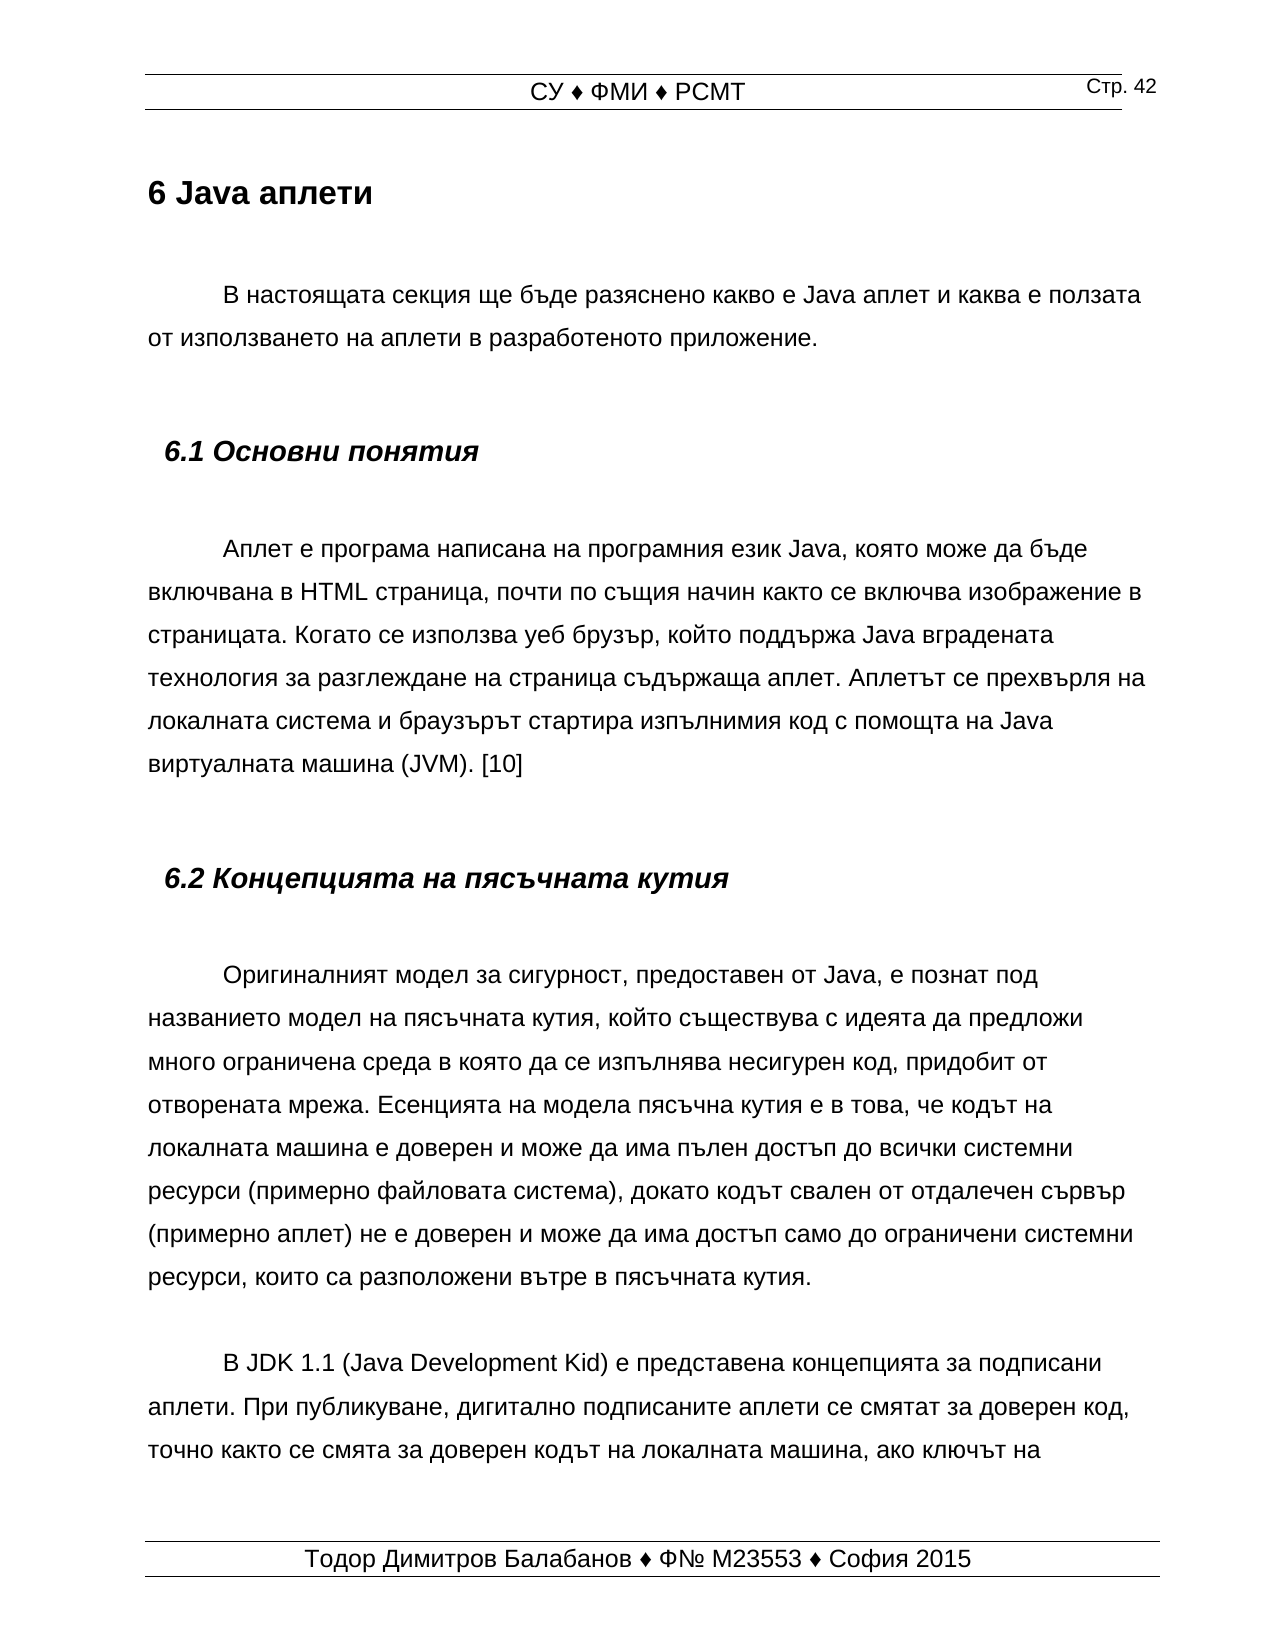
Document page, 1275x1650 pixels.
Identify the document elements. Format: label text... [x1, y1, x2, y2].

subtitle 6 Java аплети [148, 173, 1157, 211]
subtitle 6.1 Основни понятия [148, 434, 1157, 468]
text В JDK 1.1 (Java Development Kid) е представена концепцията за подписани аплети. При публикуване, дигитално подписаните аплети се смятат за доверен код, точно както се смята за доверен кодът на локалната машина, ако ключът на [148, 1348, 1157, 1463]
text Оригиналният модел за сигурност, предоставен от Java, е познат под названието модел на пясъчната кутия, който съществува с идеята да предложи много ограничена среда в която да се изпълнява несигурен код, придобит от отворената мрежа. Есенцията на модела пясъчна кутия е в това, че кодът на локалната машина е доверен и може да има пълен достъп до всички системни ресурси (примерно файловата система), докато кодът свален от отдалечен сървър (примерно аплет) не е доверен и може да има достъп само до ограничени системни ресурси, които са разположени вътре в пясъчната кутия. [148, 960, 1157, 1291]
text В настоящата секция ще бъде разяснено какво е Java аплет и каква е ползата от използването на аплети в разработеното приложение. [148, 280, 1157, 352]
text Аплет е програма написана на програмния език Java, която може да бъде включвана в HTML страница, почти по същия начин както се включва изображение в страницата. Когато се използва уеб брузър, който поддържа Java вградената технология за разглеждане на страница съдържаща аплет. Аплетът се прехвърля на локалната система и браузърът стартира изпълнимия код с помощта на Java виртуалната машина (JVM). [10] [148, 534, 1157, 778]
subtitle 6.2 Концепцията на пясъчната кутия [148, 861, 1157, 894]
